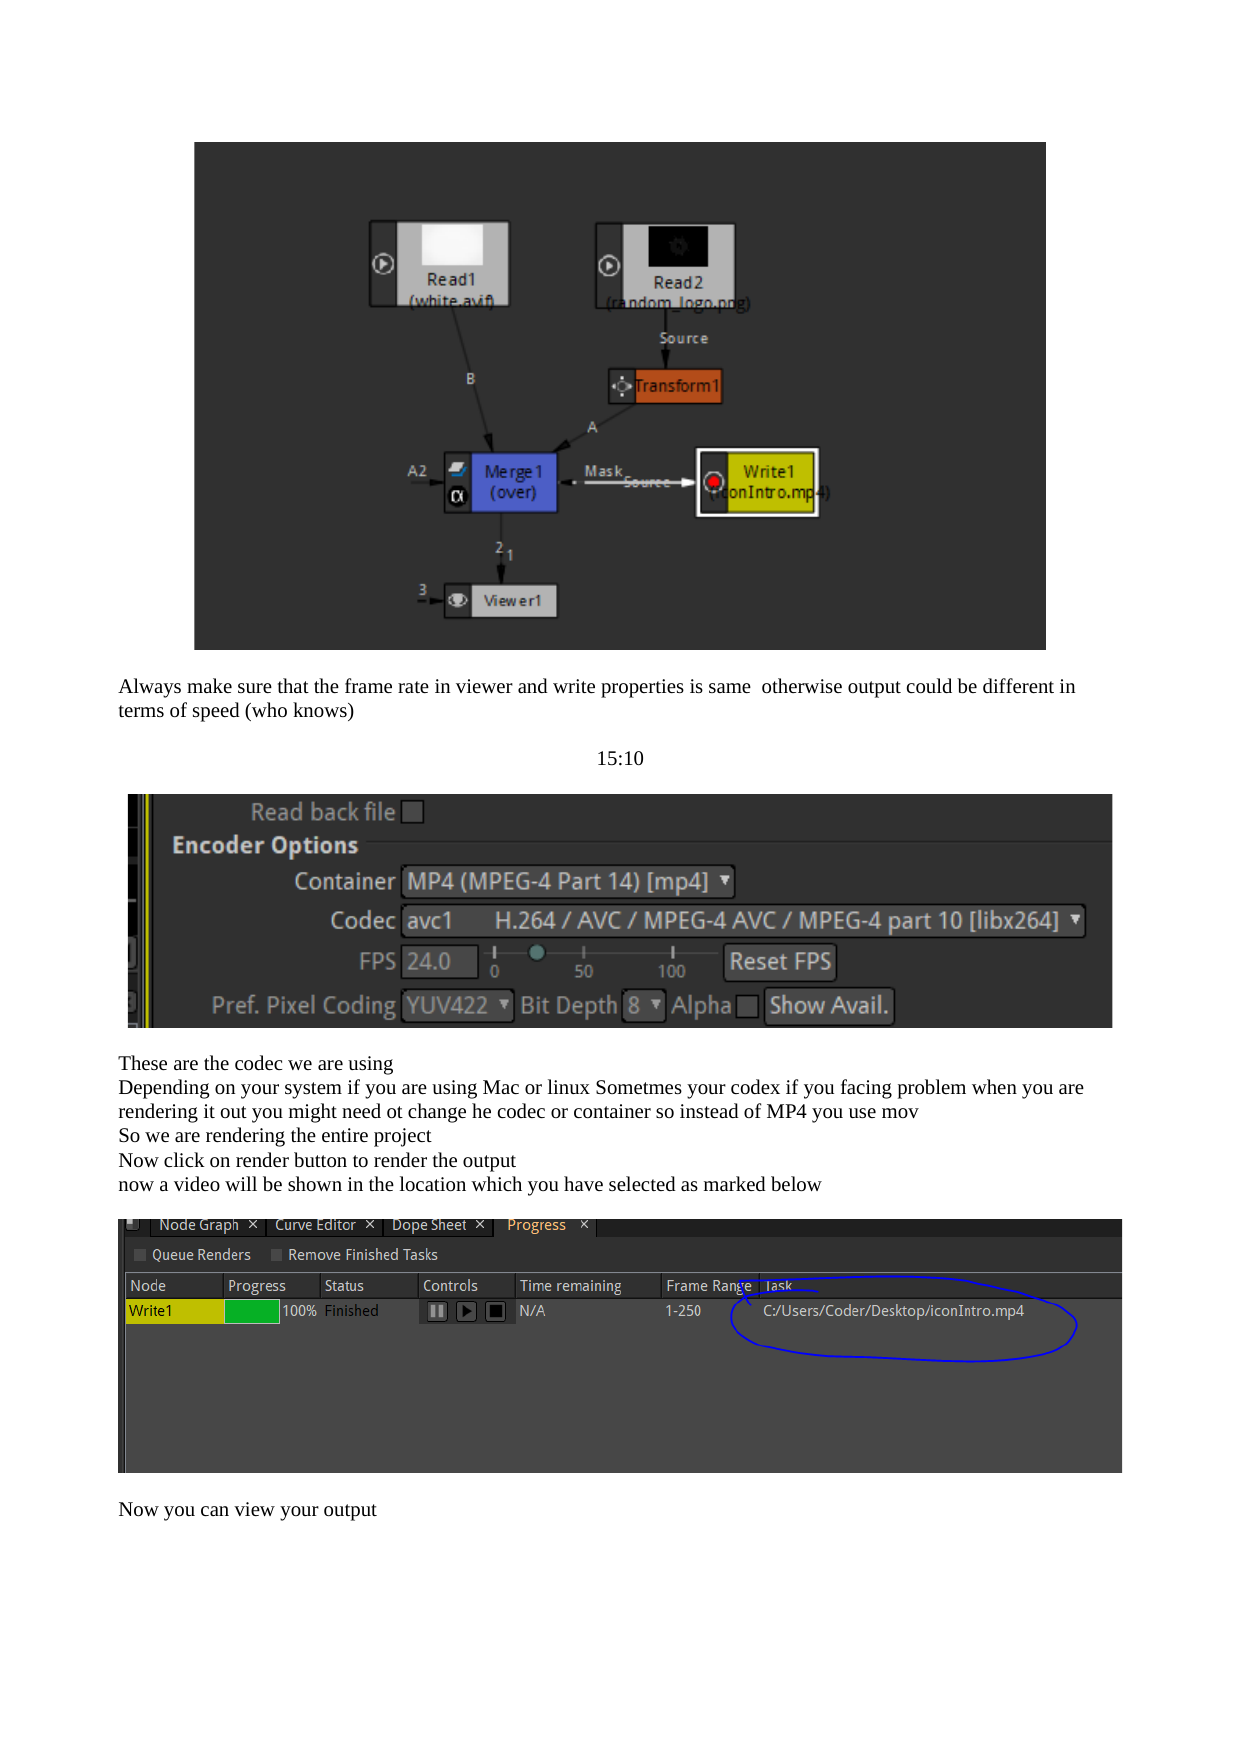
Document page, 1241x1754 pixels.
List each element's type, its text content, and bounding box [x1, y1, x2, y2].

picture [127, 794, 1113, 1028]
text Depending on your system if you are using Mac or linux Sometmes your codex if you facing problem when you are rendering it out you might need ot change he codec or container so instead of MP4 you use mov [118, 1075, 1122, 1123]
picture [194, 142, 1046, 650]
text Now you can view your output [118, 1497, 1122, 1521]
text 15:10 [118, 746, 1122, 770]
text So we are rendering the entire project [118, 1123, 1122, 1147]
picture [118, 1219, 1123, 1473]
text now a video will be shown in the location which you have selected as marked below [118, 1172, 1122, 1196]
text Now click on render button to render the output [118, 1147, 1122, 1172]
text These are the codec we are using [118, 1051, 1122, 1075]
text Always make sure that the frame rate in viewer and write properties is same otherwise output could be different in terms of speed (who knows) [118, 674, 1122, 722]
